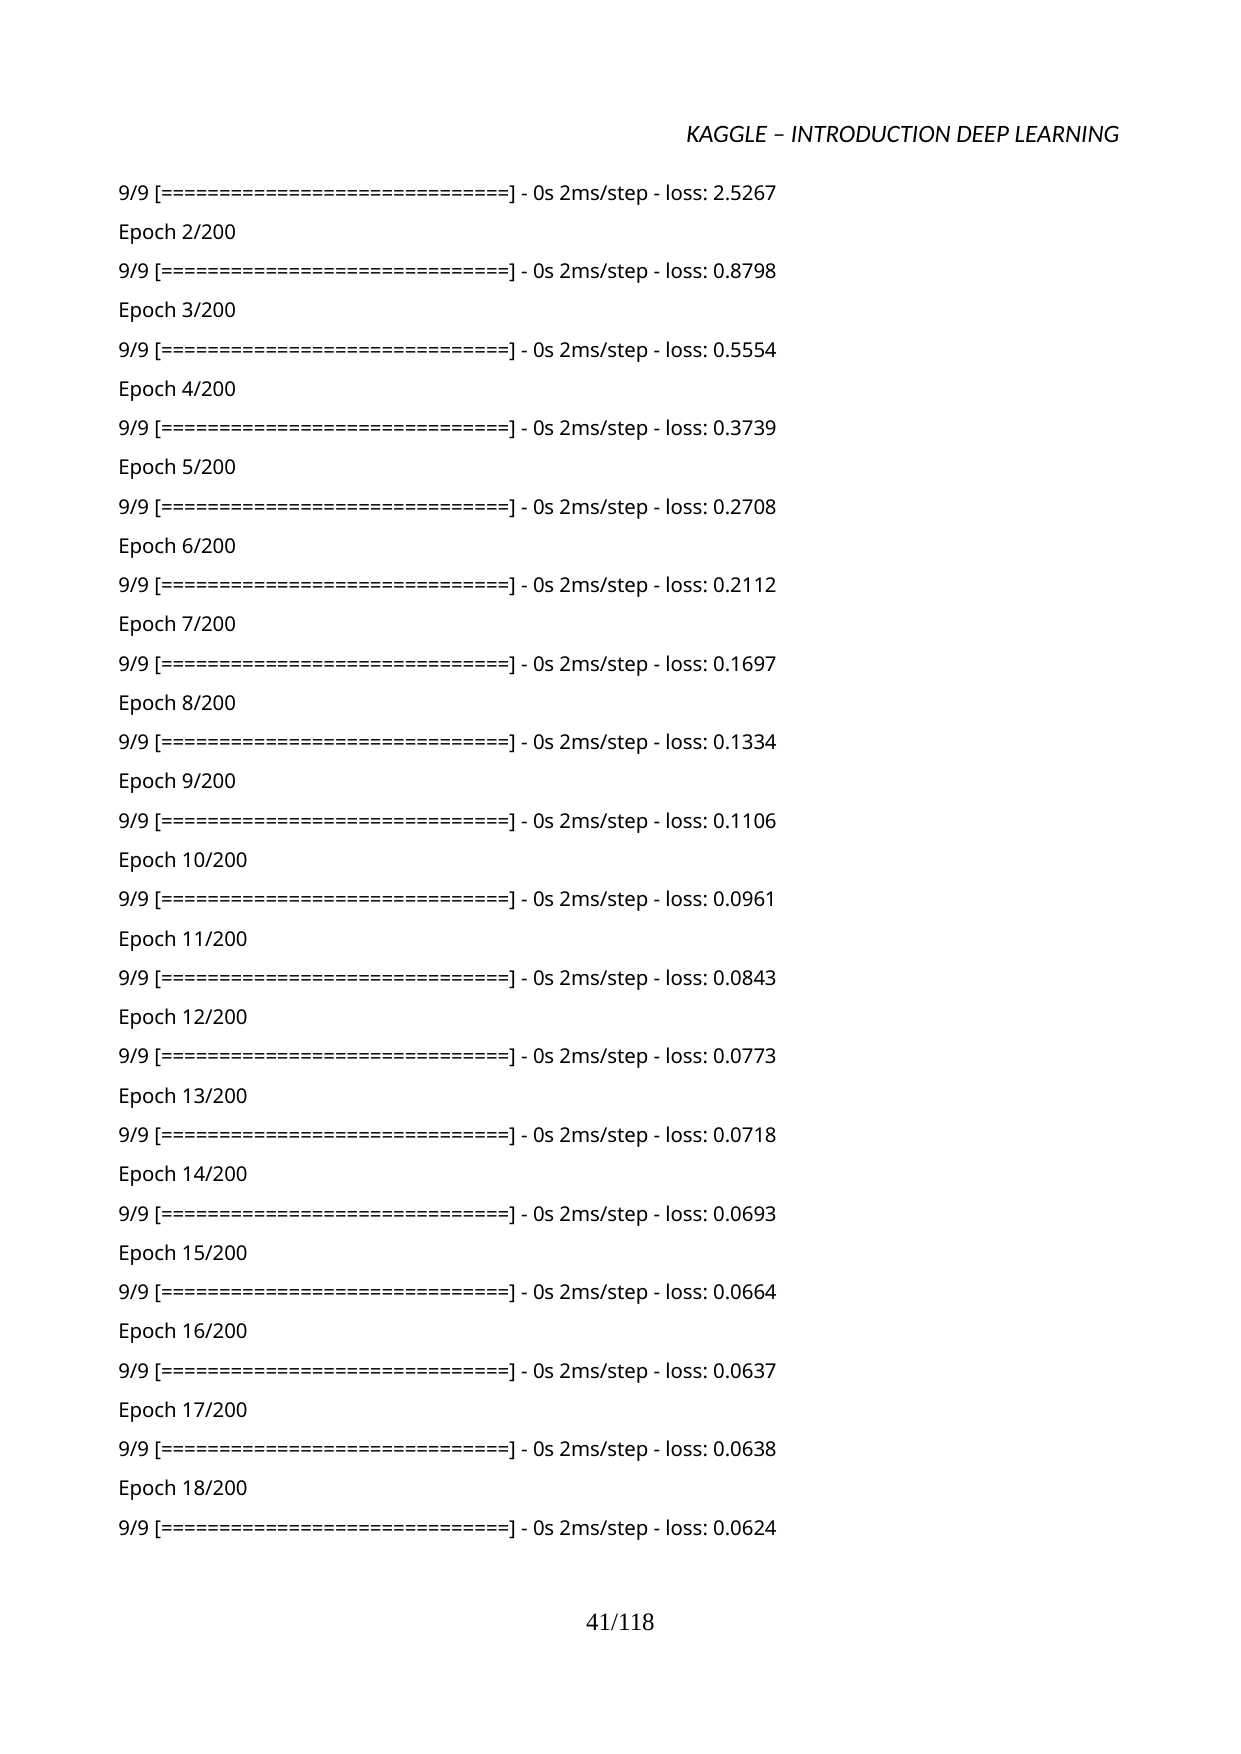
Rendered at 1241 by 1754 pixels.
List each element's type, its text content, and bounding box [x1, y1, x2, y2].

text 9/9 [==============================] - 0s 2ms/step - loss: 0.0718 [118, 1121, 1122, 1148]
text 9/9 [==============================] - 0s 2ms/step - loss: 0.0843 [118, 963, 1122, 991]
text 9/9 [==============================] - 0s 2ms/step - loss: 0.0773 [118, 1042, 1122, 1070]
text Epoch 11/200 [118, 924, 1122, 952]
text Epoch 8/200 [118, 689, 1122, 716]
text 9/9 [==============================] - 0s 2ms/step - loss: 0.2112 [118, 571, 1122, 598]
text 9/9 [==============================] - 0s 2ms/step - loss: 0.3739 [118, 414, 1122, 441]
text Epoch 3/200 [118, 296, 1122, 324]
text Epoch 18/200 [118, 1474, 1122, 1502]
text 9/9 [==============================] - 0s 2ms/step - loss: 0.1106 [118, 806, 1122, 834]
text 9/9 [==============================] - 0s 2ms/step - loss: 0.2708 [118, 492, 1122, 520]
text 9/9 [==============================] - 0s 2ms/step - loss: 0.0638 [118, 1435, 1122, 1462]
text Epoch 16/200 [118, 1317, 1122, 1345]
text Epoch 2/200 [118, 217, 1122, 245]
text Epoch 7/200 [118, 610, 1122, 638]
text 9/9 [==============================] - 0s 2ms/step - loss: 2.5267 [118, 178, 1122, 206]
text 9/9 [==============================] - 0s 2ms/step - loss: 0.1334 [118, 728, 1122, 756]
text Epoch 12/200 [118, 1003, 1122, 1031]
text Epoch 13/200 [118, 1081, 1122, 1109]
text 9/9 [==============================] - 0s 2ms/step - loss: 0.0693 [118, 1199, 1122, 1227]
text 9/9 [==============================] - 0s 2ms/step - loss: 0.0624 [118, 1513, 1122, 1541]
text 9/9 [==============================] - 0s 2ms/step - loss: 0.5554 [118, 335, 1122, 363]
text 9/9 [==============================] - 0s 2ms/step - loss: 0.1697 [118, 649, 1122, 677]
text Epoch 10/200 [118, 846, 1122, 873]
text 9/9 [==============================] - 0s 2ms/step - loss: 0.8798 [118, 257, 1122, 284]
text 9/9 [==============================] - 0s 2ms/step - loss: 0.0961 [118, 885, 1122, 913]
text Epoch 15/200 [118, 1238, 1122, 1266]
text Epoch 9/200 [118, 767, 1122, 795]
text Epoch 4/200 [118, 374, 1122, 402]
text 9/9 [==============================] - 0s 2ms/step - loss: 0.0637 [118, 1356, 1122, 1384]
text Epoch 5/200 [118, 453, 1122, 481]
text Epoch 17/200 [118, 1396, 1122, 1423]
text Epoch 6/200 [118, 532, 1122, 559]
text 9/9 [==============================] - 0s 2ms/step - loss: 0.0664 [118, 1278, 1122, 1305]
text Epoch 14/200 [118, 1160, 1122, 1188]
